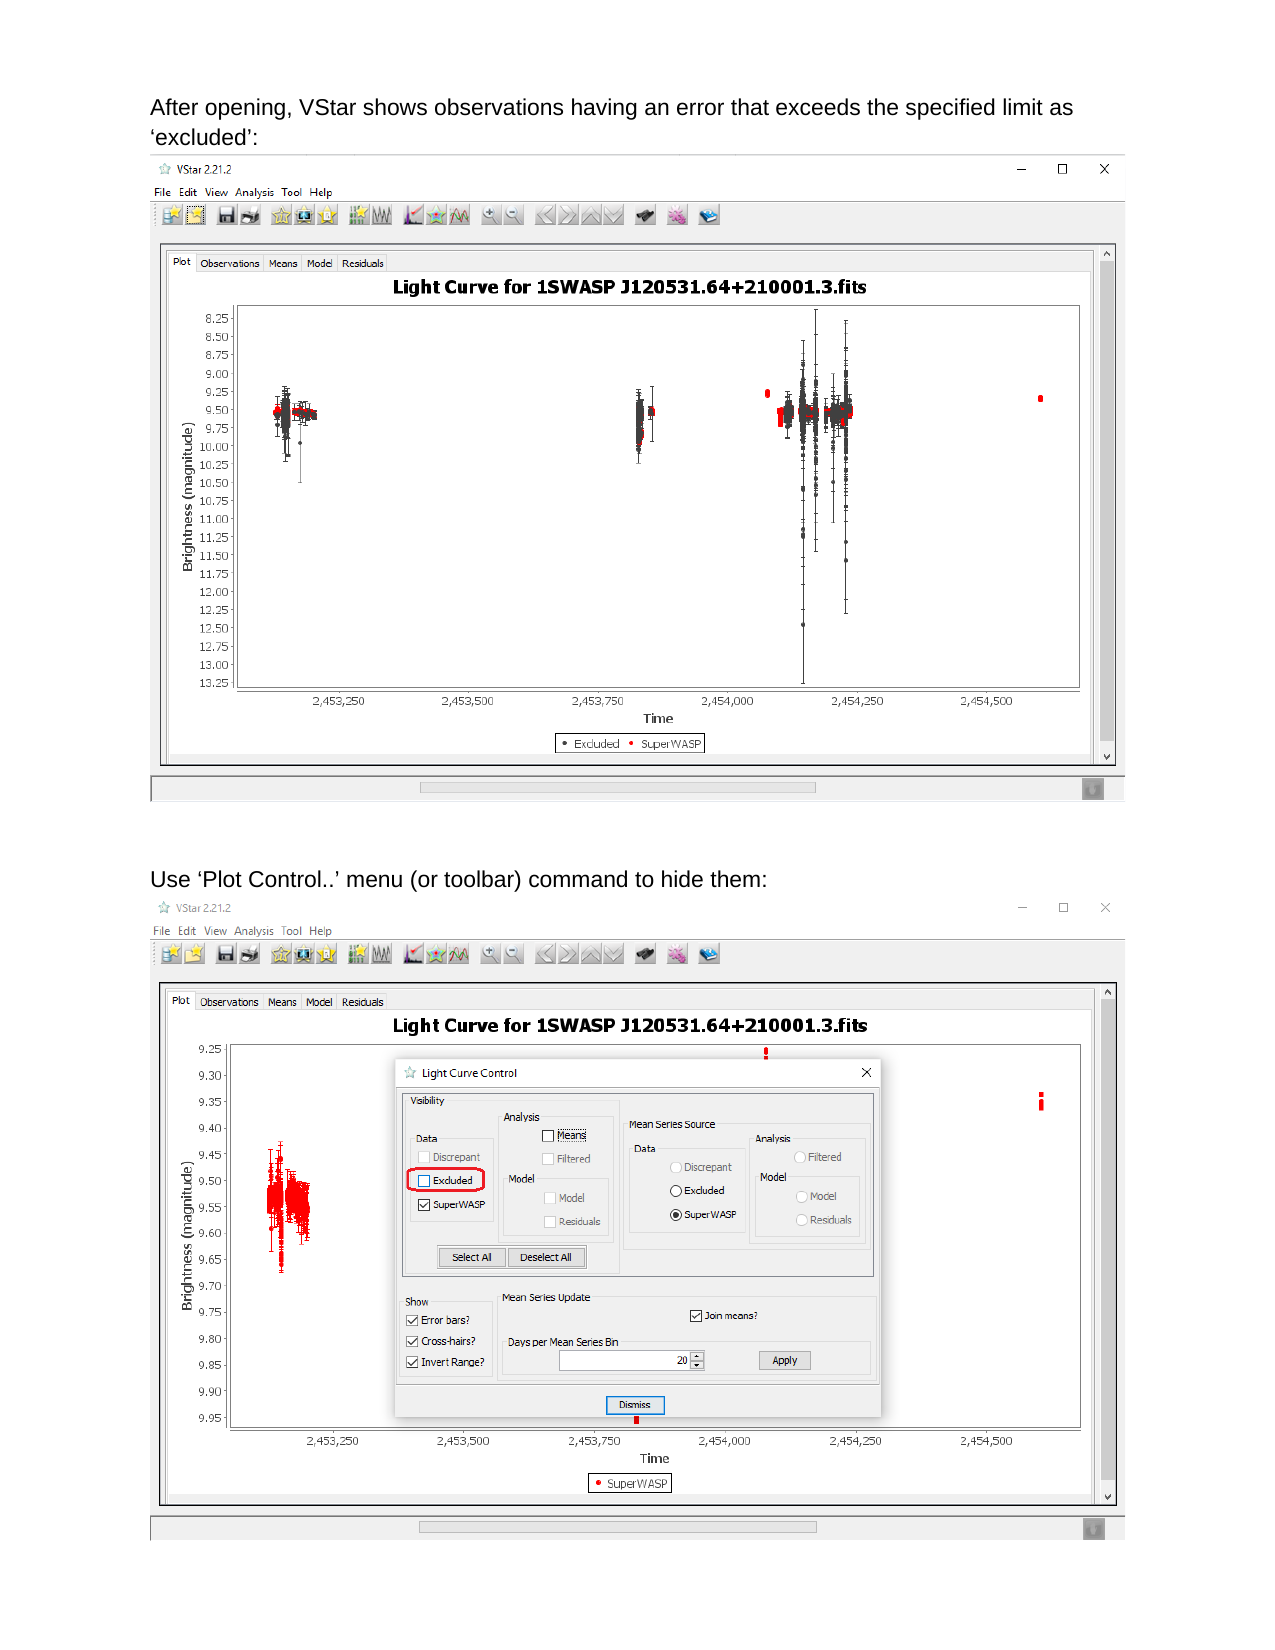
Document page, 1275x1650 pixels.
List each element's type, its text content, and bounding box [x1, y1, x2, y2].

picture [150, 896, 1125, 1541]
text After opening, VStar shows observations having an error that exceeds the specified limit as ‘excluded’: [150, 94, 1125, 150]
picture [150, 154, 1125, 802]
text Use ‘Plot Control..’ menu (or toolbar) command to hide them: [150, 866, 1125, 893]
